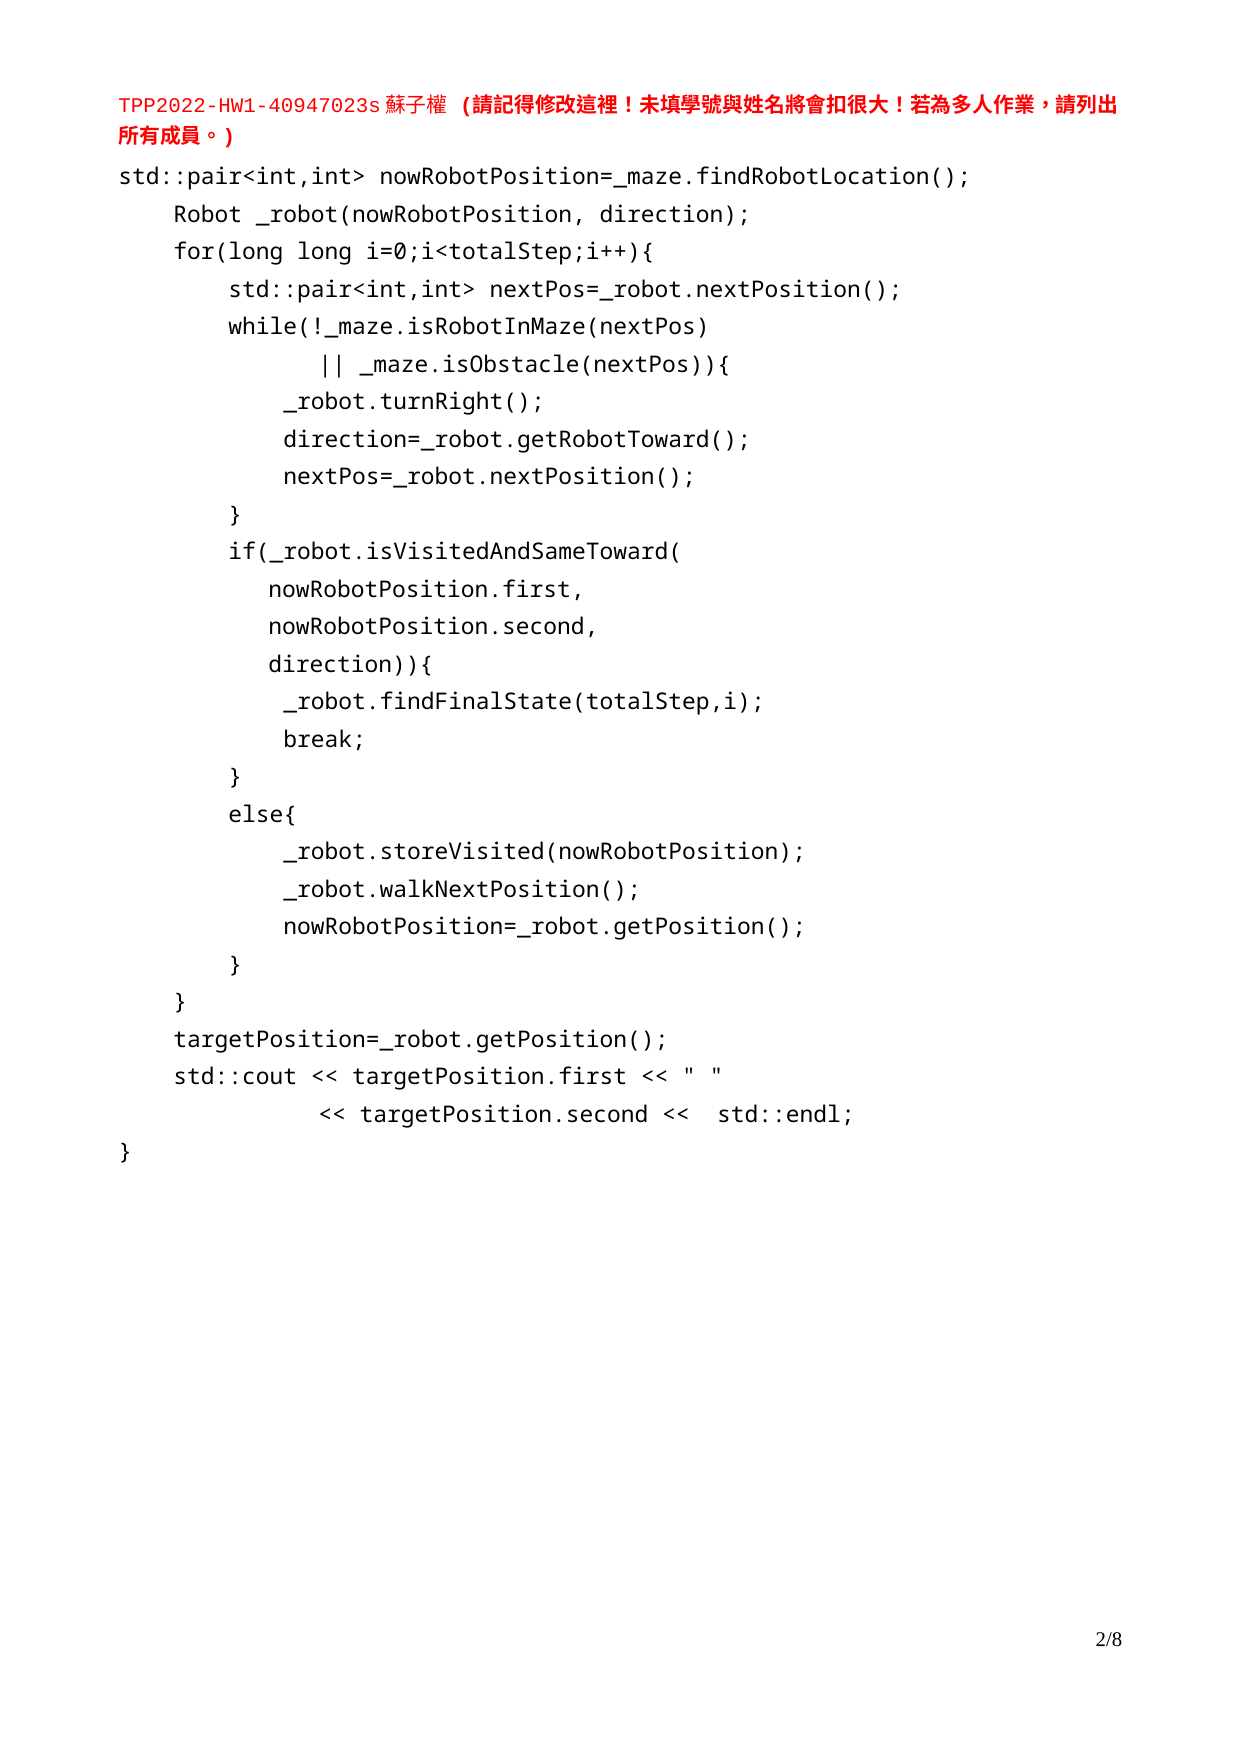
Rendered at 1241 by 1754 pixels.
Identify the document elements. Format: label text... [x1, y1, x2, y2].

text } [118, 495, 1122, 532]
text _robot.walkNextPosition(); [118, 870, 1122, 907]
text _robot.findFinalState(totalStep,i); [118, 682, 1122, 720]
text nextPos=_robot.nextPosition(); [118, 457, 1122, 495]
text nowRobotPosition.second, [118, 607, 1122, 645]
text std::pair<int,int> nextPos=_robot.nextPosition(); [118, 270, 1122, 307]
text break; [118, 720, 1122, 757]
text std::pair<int,int> nowRobotPosition=_maze.findRobotLocation(); [118, 157, 1122, 195]
text Robot _robot(nowRobotPosition, direction); [118, 195, 1122, 232]
text while(!_maze.isRobotInMaze(nextPos) [118, 307, 1122, 345]
text || _maze.isObstacle(nextPos)){ [118, 345, 1122, 382]
text nowRobotPosition.first, [118, 570, 1122, 607]
text direction)){ [118, 645, 1122, 682]
text _robot.storeVisited(nowRobotPosition); [118, 832, 1122, 870]
text for(long long i=0;i<totalStep;i++){ [118, 232, 1122, 270]
text std::cout << targetPosition.first << " " [118, 1057, 1122, 1095]
text _robot.turnRight(); [118, 382, 1122, 420]
text } [118, 945, 1122, 982]
text } [118, 1132, 1122, 1170]
text } [118, 757, 1122, 795]
text nowRobotPosition=_robot.getPosition(); [118, 907, 1122, 945]
text << targetPosition.second << std::endl; [118, 1095, 1122, 1132]
text if(_robot.isVisitedAndSameToward( [118, 532, 1122, 570]
text } [118, 982, 1122, 1020]
text targetPosition=_robot.getPosition(); [118, 1020, 1122, 1057]
text else{ [118, 795, 1122, 832]
text direction=_robot.getRobotToward(); [118, 420, 1122, 457]
